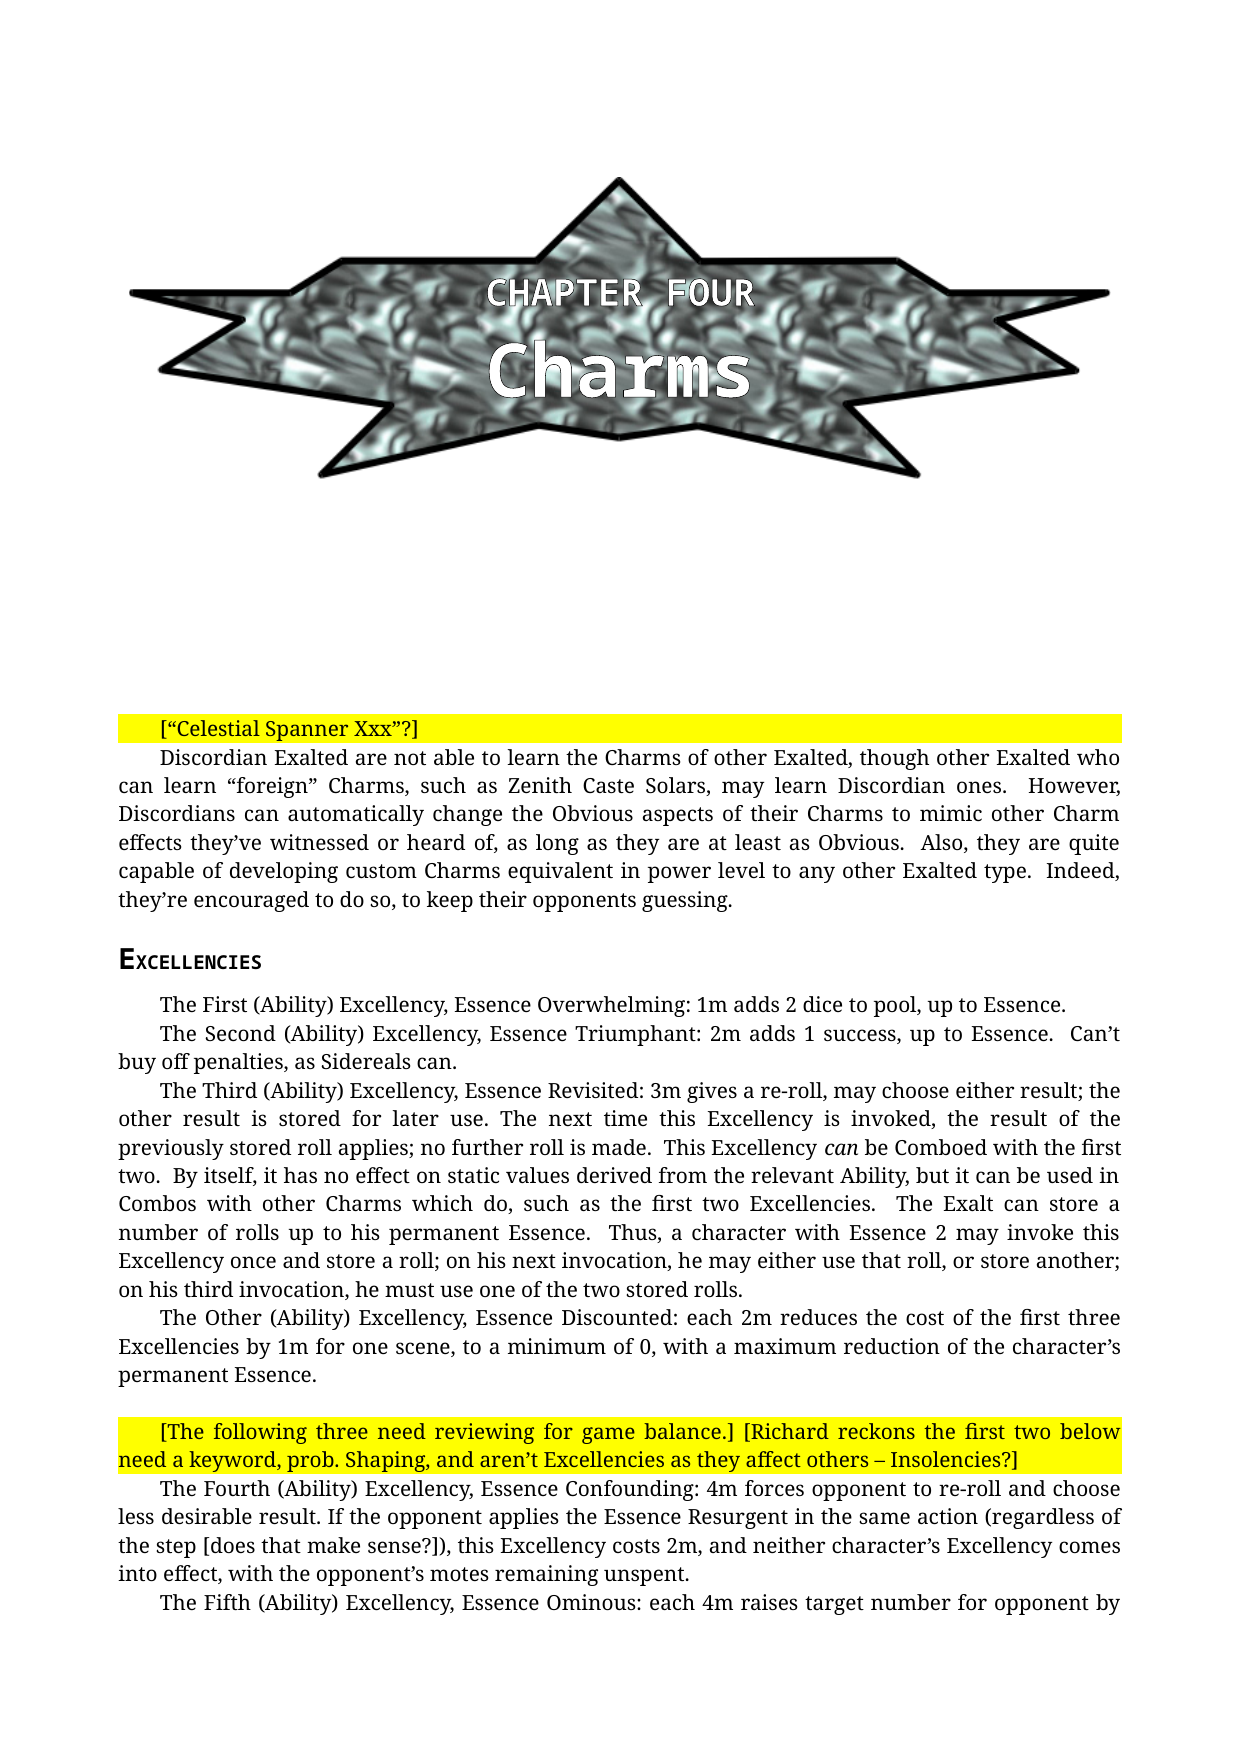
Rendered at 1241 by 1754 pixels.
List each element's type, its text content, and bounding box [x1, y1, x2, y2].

text The First (Ability) Excellency, Essence Overwhelming: 1m adds 2 dice to pool, up to Essence. [118, 991, 1122, 1019]
text The Third (Ability) Excellency, Essence Revisited: 3m gives a re-roll, may choose either result; the other result is stored for later use. The next time this Excellency is invoked, the result of the previously stored roll applies; no further roll is made. This Excellency can be Comboed with the first two. By itself, it has no effect on static values derived from the relevant Ability, but it can be used in Combos with other Charms which do, such as the first two Excellencies. The Exalt can store a number of rolls up to his permanent Essence. Thus, a character with Essence 2 may invoke this Excellency once and store a roll; on his next invocation, he may either use that roll, or store another; on his third invocation, he must use one of the two stored rolls. [118, 1076, 1122, 1303]
text The Other (Ability) Excellency, Essence Discounted: each 2m reduces the cost of the first three Excellencies by 1m for one scene, to a minimum of 0, with a maximum reduction of the character’s permanent Essence. [118, 1303, 1122, 1389]
title Chapter Four [118, 266, 129, 317]
subtitle Excellencies [118, 938, 1122, 978]
text Discordian Exalted are not able to learn the Charms of other Exalted, though other Exalted who can learn “foreign” Charms, such as Zenith Caste Solars, may learn Discordian ones. However, Discordians can automatically change the Obvious aspects of their Charms to mimic other Charm effects they’ve witnessed or heard of, as long as they are at least as Obvious. Also, they are quite capable of developing custom Charms equivalent in power level to any other Exalted type. Indeed, they’re encouraged to do so, to keep their opponents guessing. [118, 743, 1122, 913]
text The Fourth (Ability) Excellency, Essence Confounding: 4m forces opponent to re-roll and choose less desirable result. If the opponent applies the Essence Resurgent in the same action (regardless of the step [does that make sense?]), this Excellency costs 2m, and neither character’s Excellency comes into effect, with the opponent’s motes remaining unspent. [118, 1474, 1122, 1588]
picture [129, 177, 1111, 480]
title Chapter Four [1111, 266, 1122, 317]
text The Second (Ability) Excellency, Essence Triumphant: 2m adds 1 success, up to Essence. Can’t buy off penalties, as Sidereals can. [118, 1019, 1122, 1076]
title Charms [1111, 317, 1122, 419]
title Charms [118, 317, 129, 419]
text [The following three need reviewing for game balance.] [Richard reckons the first two below need a keyword, prob. Shaping, and aren’t Excellencies as they affect others – Insolencies?] [118, 1417, 1122, 1474]
text [“Celestial Spanner Xxx”?] [118, 714, 1122, 743]
text The Fifth (Ability) Excellency, Essence Ominous: each 4m raises target number for opponent by [118, 1588, 1122, 1616]
